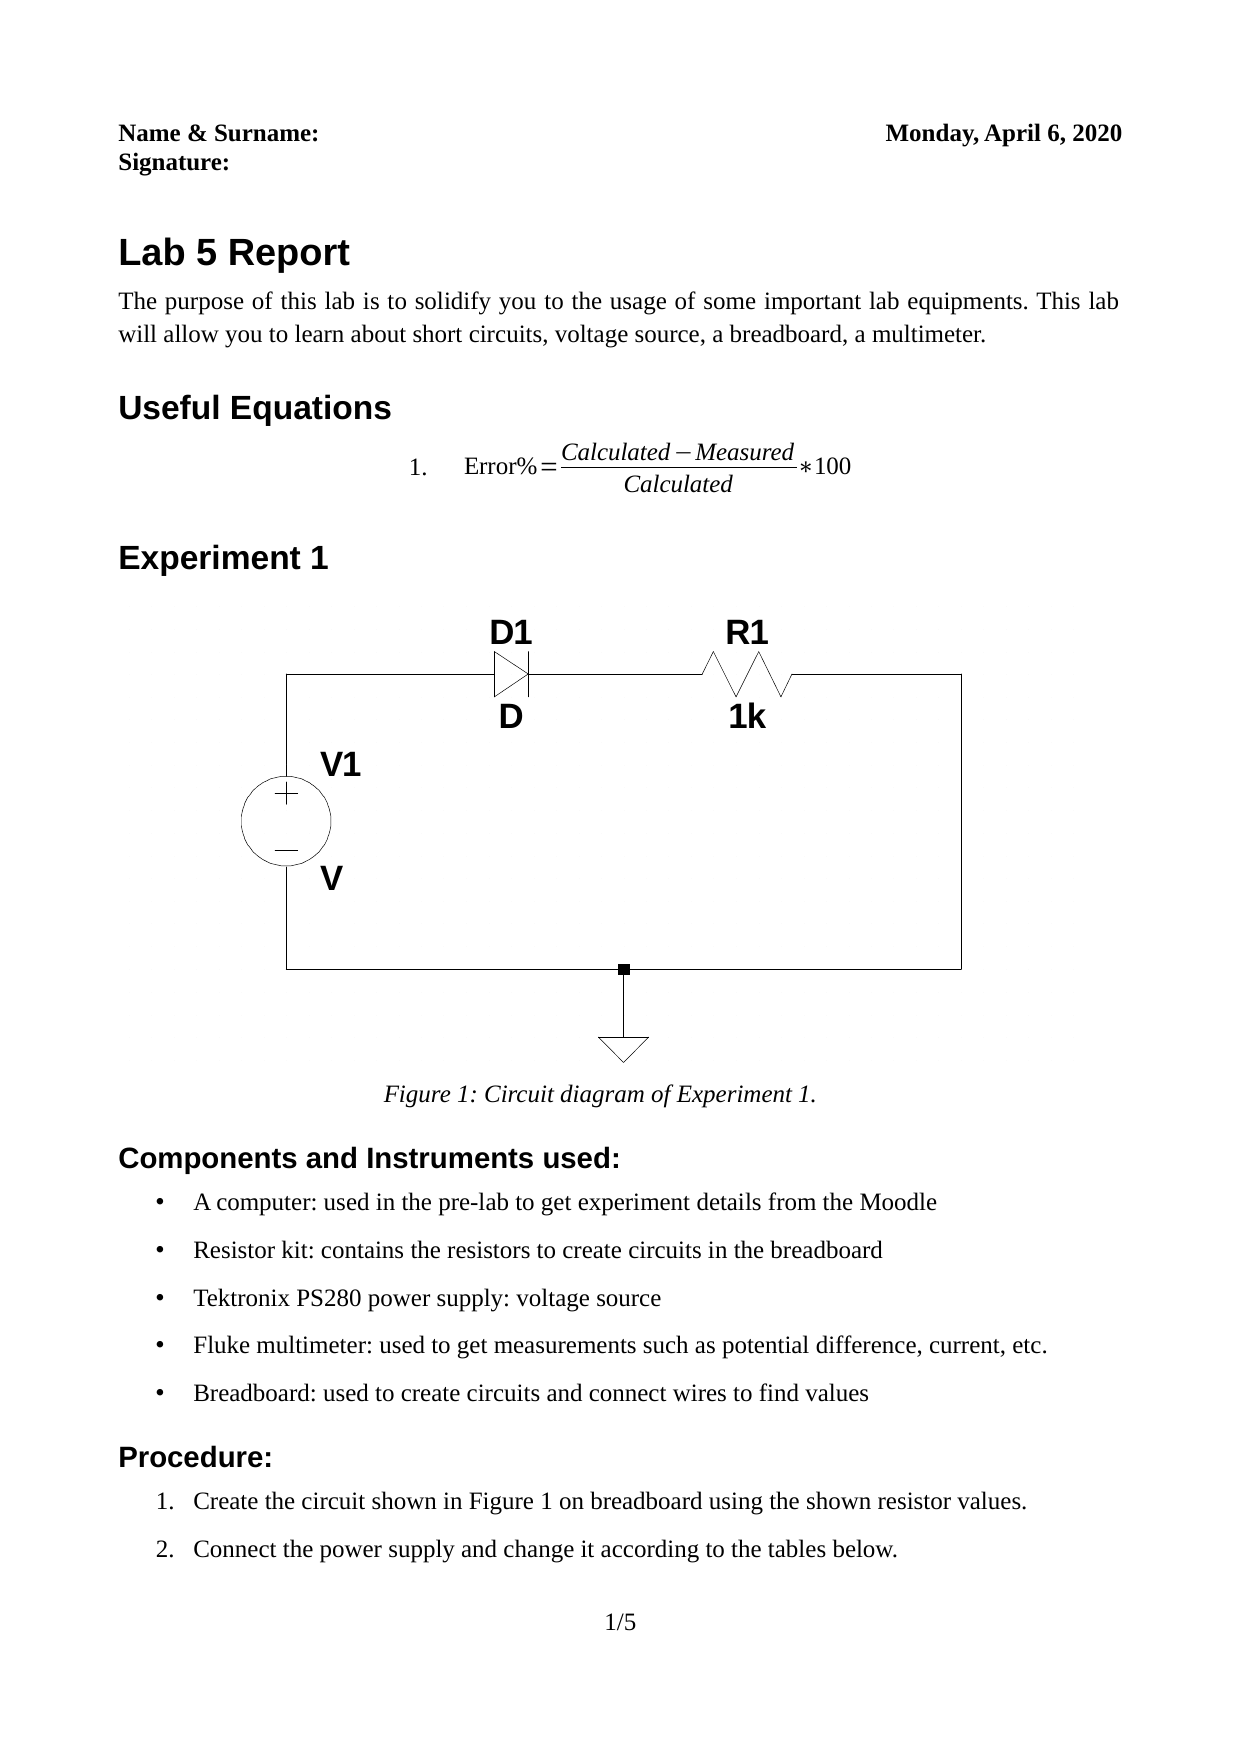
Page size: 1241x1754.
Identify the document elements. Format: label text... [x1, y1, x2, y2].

text Figure 1: Circuit diagram of Experiment 1. [118, 601, 1084, 1108]
subtitle Experiment 1 [118, 537, 1122, 576]
list Connect the power supply and change it according to the tables below. [156, 1534, 1122, 1563]
subtitle Useful Equations [118, 388, 1122, 426]
list Breadboard: used to create circuits and connect wires to find values [156, 1378, 1122, 1407]
text The purpose of this lab is to solidify you to the usage of some important lab equipments. This lab will allow you to learn about short circuits, voltage source, a breadboard, a multimeter. [118, 286, 1122, 348]
list Tektronix PS280 power supply: voltage source [156, 1283, 1122, 1311]
list A computer: used in the pre-lab to get experiment details from the Moodle [156, 1187, 1122, 1216]
subtitle Components and Instruments used: [118, 1141, 1122, 1175]
subtitle Procedure: [118, 1440, 1122, 1474]
list Create the circuit shown in Figure 1 on breadboard using the shown resistor values. [156, 1486, 1122, 1515]
list Fluke multimeter: used to get measurements such as potential difference, current, etc. [156, 1330, 1122, 1359]
list Resistor kit: contains the resistors to create circuits in the breadboard [156, 1235, 1122, 1264]
subtitle Lab 5 Report [118, 230, 1122, 274]
